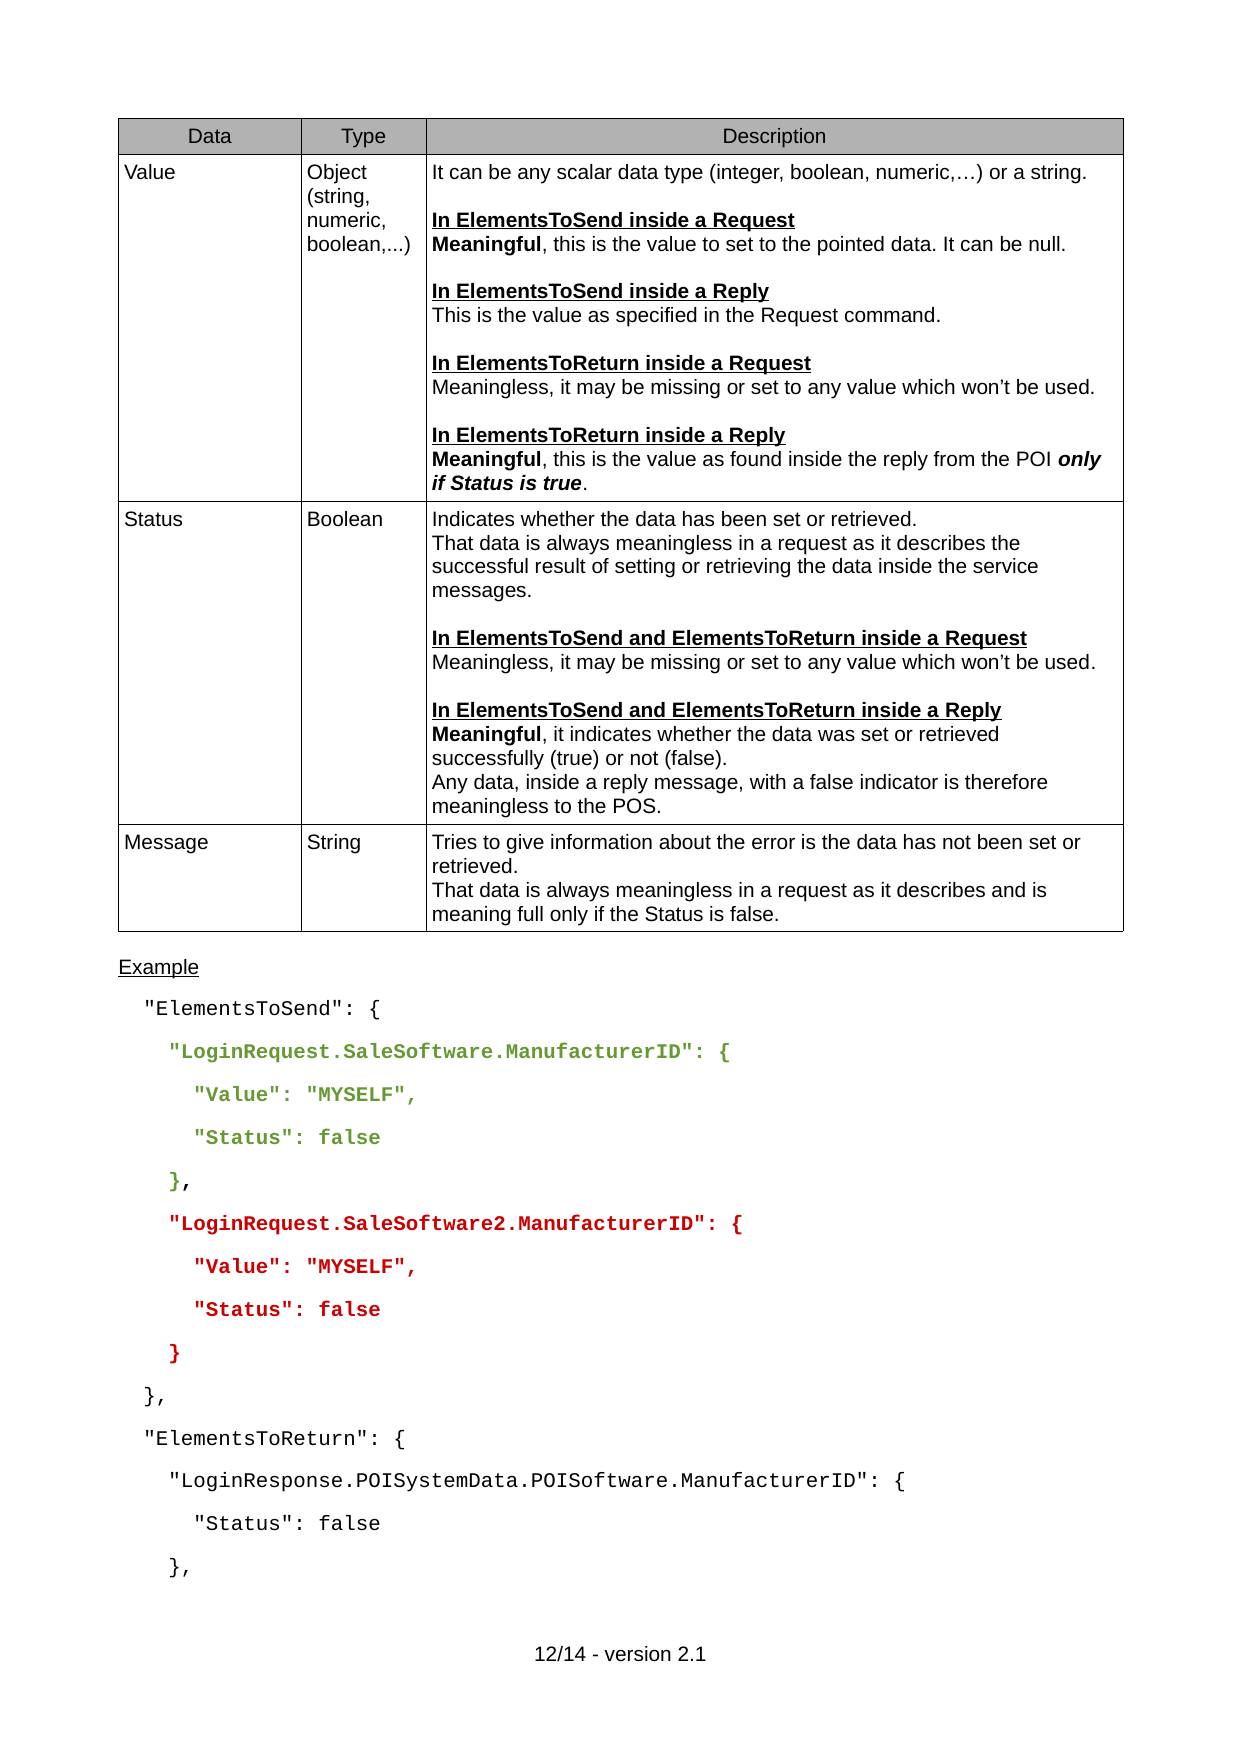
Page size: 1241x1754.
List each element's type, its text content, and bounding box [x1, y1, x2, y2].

table_cell String [302, 825, 426, 931]
table_cell Boolean [302, 502, 426, 824]
text "LoginRequest.SaleSoftware.ManufacturerID": { [118, 1041, 1122, 1065]
text "Status": false [118, 1299, 1122, 1322]
text Example [118, 955, 1122, 979]
table_header Type [302, 119, 426, 154]
table_cell Status [119, 502, 301, 824]
text }, [118, 1385, 1122, 1408]
text }, [118, 1170, 1122, 1194]
table_header Data [119, 119, 301, 154]
table_header Description [427, 119, 1123, 154]
table_cell Indicates whether the data has been set or retrieved. That data is always meaningless in a request as it describes the successful result of setting or retrieving the data inside the service messages. In ElementsToSend and ElementsToReturn inside a Request Meaningless, it may be missing or set to any value which won’t be used. In ElementsToSend and ElementsToReturn inside a Reply Meaningful, it indicates whether the data was set or retrieved successfully (true) or not (false). Any data, inside a reply message, with a false indicator is therefore meaningless to the POS. [427, 502, 1123, 824]
table_cell Message [119, 825, 301, 931]
text "LoginRequest.SaleSoftware2.ManufacturerID": { [118, 1213, 1122, 1237]
text "Value": "MYSELF", [118, 1084, 1122, 1108]
text "ElementsToSend": { [118, 998, 1122, 1022]
text "LoginResponse.POISystemData.POISoftware.ManufacturerID": { [118, 1471, 1122, 1494]
text } [118, 1342, 1122, 1365]
text "Value": "MYSELF", [118, 1256, 1122, 1279]
table_cell Object (string, numeric, boolean,...) [302, 155, 426, 501]
text }, [118, 1556, 1122, 1580]
text "Status": false [118, 1127, 1122, 1151]
text "ElementsToReturn": { [118, 1428, 1122, 1451]
table_cell It can be any scalar data type (integer, boolean, numeric,…) or a string. In ElementsToSend inside a Request Meaningful, this is the value to set to the pointed data. It can be null. In ElementsToSend inside a Reply This is the value as specified in the Request command. In ElementsToReturn inside a Request Meaningless, it may be missing or set to any value which won’t be used. In ElementsToReturn inside a Reply Meaningful, this is the value as found inside the reply from the POI only if Status is true. [427, 155, 1123, 501]
table_cell Value [119, 155, 301, 501]
table_cell Tries to give information about the error is the data has not been set or retrieved. That data is always meaningless in a request as it describes and is meaning full only if the Status is false. [427, 825, 1123, 931]
text "Status": false [118, 1513, 1122, 1537]
